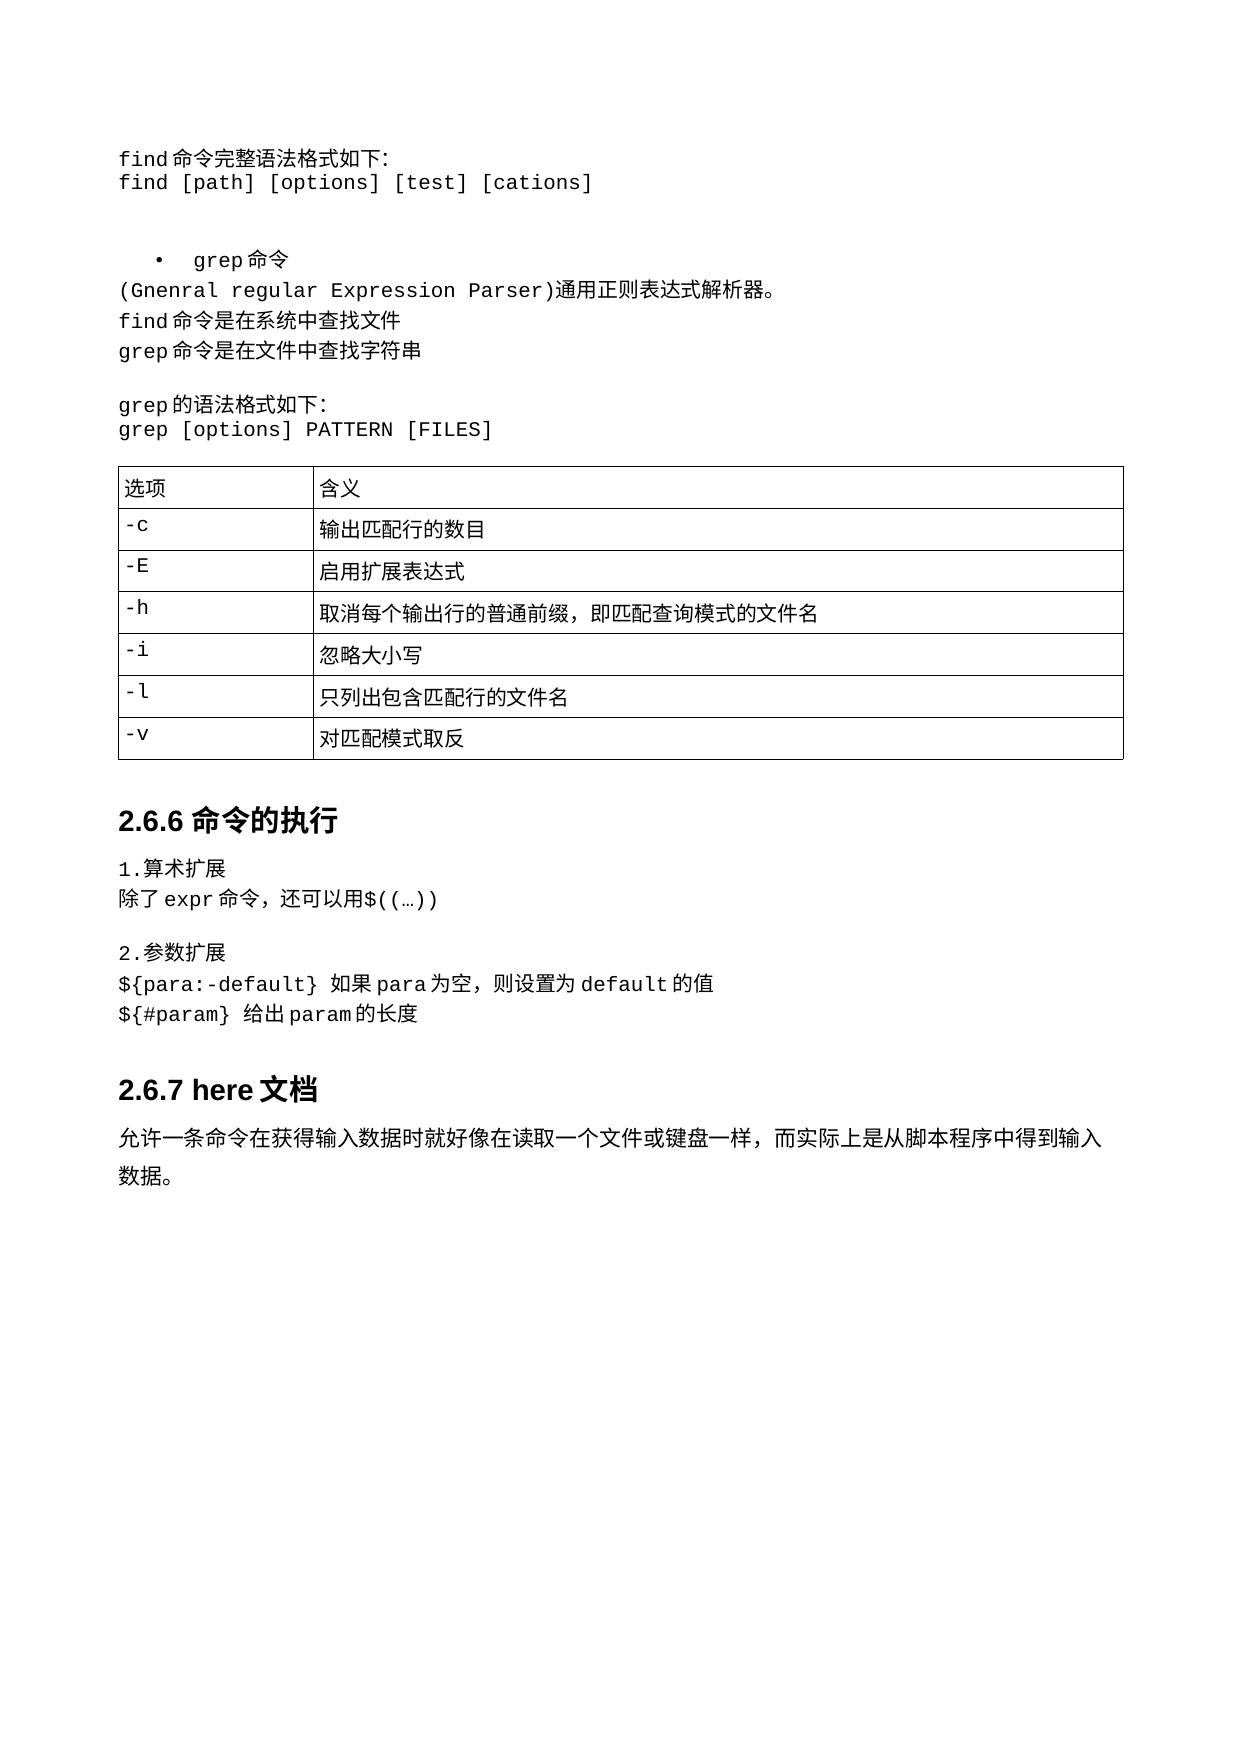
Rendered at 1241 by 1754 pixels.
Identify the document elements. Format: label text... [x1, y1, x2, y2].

text 1.算术扩展 [118, 852, 1122, 882]
table_cell -c [119, 509, 313, 550]
table_cell -v [119, 718, 313, 758]
text grep命令是在文件中查找字符串 [118, 334, 1122, 365]
text 2.参数扩展 [118, 936, 1122, 967]
table_cell 输出匹配行的数目 [314, 509, 1123, 550]
table_cell -i [119, 634, 313, 675]
text grep [options] PATTERN [FILES] [118, 419, 1122, 442]
table_cell 忽略大小写 [314, 634, 1123, 675]
text 允许一条命令在获得输入数据时就好像在读取一个文件或键盘一样，而实际上是从脚本程序中得到输入数据。 [118, 1121, 1122, 1190]
text find [path] [options] [test] [cations] [118, 172, 1122, 196]
table_cell 对匹配模式取反 [314, 718, 1123, 758]
text ${para:-default} 如果para为空，则设置为default的值 [118, 967, 1122, 997]
table_header 选项 [119, 467, 313, 508]
text grep的语法格式如下： [118, 388, 1122, 419]
text (Gnenral regular Expression Parser)通用正则表达式解析器。 [118, 273, 1122, 304]
text 除了expr命令，还可以用$((…)) [118, 882, 1122, 913]
list grep命令 [156, 243, 1122, 273]
table_cell -h [119, 592, 313, 633]
table_header 含义 [314, 467, 1123, 508]
text ${#param} 给出param的长度 [118, 997, 1122, 1028]
table_cell 只列出包含匹配行的文件名 [314, 676, 1123, 717]
text find命令完整语法格式如下： [118, 142, 1122, 172]
table_cell -l [119, 676, 313, 717]
table_cell 启用扩展表达式 [314, 551, 1123, 591]
subtitle 2.6.6 命令的执行 [118, 797, 1122, 839]
text find命令是在系统中查找文件 [118, 304, 1122, 334]
table_cell -E [119, 551, 313, 591]
subtitle 2.6.7 here文档 [118, 1066, 1122, 1108]
table_cell 取消每个输出行的普通前缀，即匹配查询模式的文件名 [314, 592, 1123, 633]
